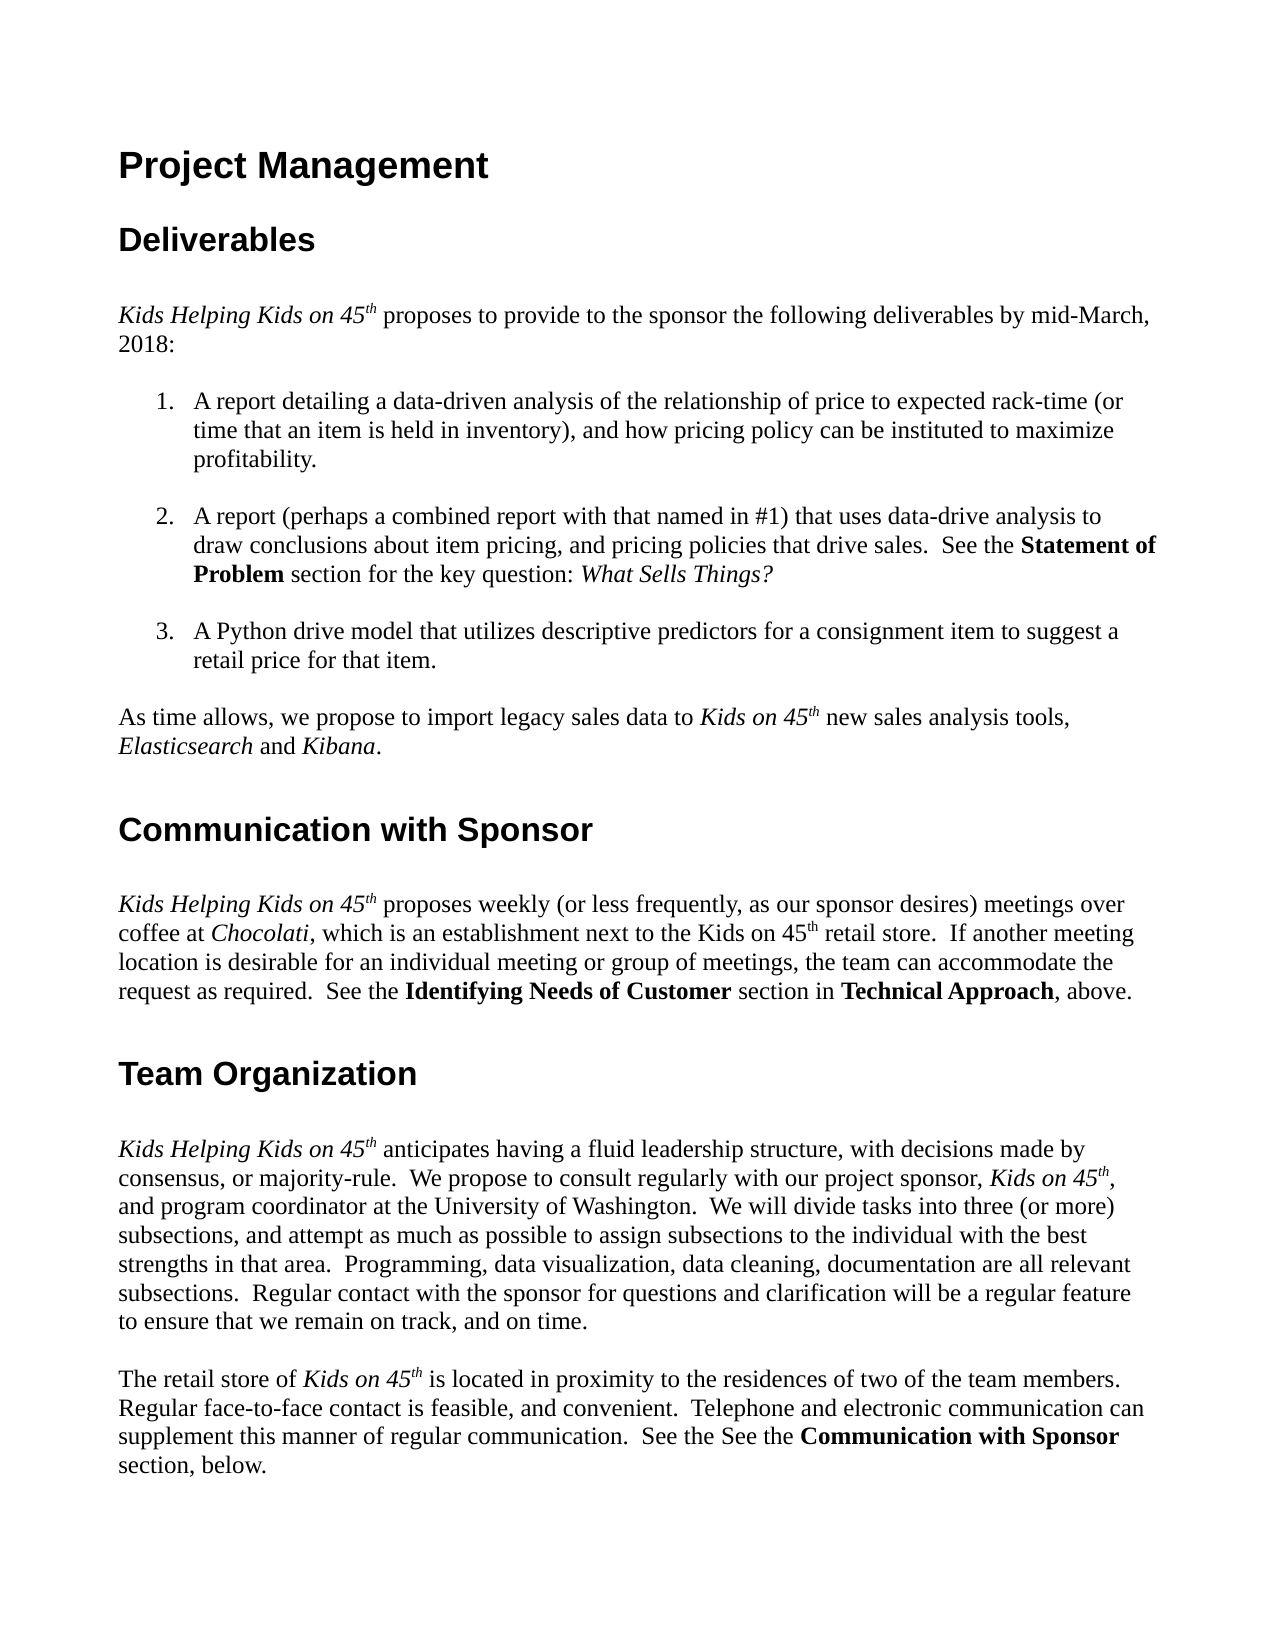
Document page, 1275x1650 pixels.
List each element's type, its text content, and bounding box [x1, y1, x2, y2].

text Kids Helping Kids on 45th proposes to provide to the sponsor the following deliverables by mid-March, 2018: [118, 300, 1157, 357]
list A Python drive model that utilizes descriptive predictors for a consignment item to suggest a retail price for that item. [156, 616, 1157, 674]
subtitle Project Management [118, 143, 1157, 187]
list A report (perhaps a combined report with that named in #1) that uses data-drive analysis to draw conclusions about item pricing, and pricing policies that drive sales. See the Statement of Problem section for the key question: What Sells Things? [156, 501, 1157, 587]
text The retail store of Kids on 45th is located in proximity to the residences of two of the team members. Regular face-to-face contact is feasible, and convenient. Telephone and electronic communication can supplement this manner of regular communication. See the See the Communication with Sponsor section, below. [118, 1364, 1157, 1479]
text As time allows, we propose to import legacy sales data to Kids on 45th new sales analysis tools, Elasticsearch and Kibana. [118, 702, 1157, 760]
subtitle Deliverables [118, 220, 1157, 259]
text Kids Helping Kids on 45th proposes weekly (or less frequently, as our sponsor desires) meetings over coffee at Chocolati, which is an establishment next to the Kids on 45th retail store. If another meeting location is desirable for an individual meeting or group of meetings, the team can accommodate the request as required. See the Identifying Needs of Customer section in Technical Approach, above. [118, 889, 1157, 1004]
subtitle Communication with Sponsor [118, 809, 1157, 848]
subtitle Team Organization [118, 1054, 1157, 1093]
list A report detailing a data-driven analysis of the relationship of price to expected rack-time (or time that an item is held in inventory), and how pricing policy can be instituted to maximize profitability. [156, 386, 1157, 472]
text Kids Helping Kids on 45th anticipates having a fluid leadership structure, with decisions made by consensus, or majority-rule. We propose to consult regularly with our project sponsor, Kids on 45th, and program coordinator at the University of Washington. We will divide tasks into three (or more) subsections, and attempt as much as possible to assign subsections to the individual with the best strengths in that area. Programming, data visualization, data cleaning, documentation are all relevant subsections. Regular contact with the sponsor for questions and clarification will be a regular feature to ensure that we remain on track, and on time. [118, 1134, 1157, 1335]
